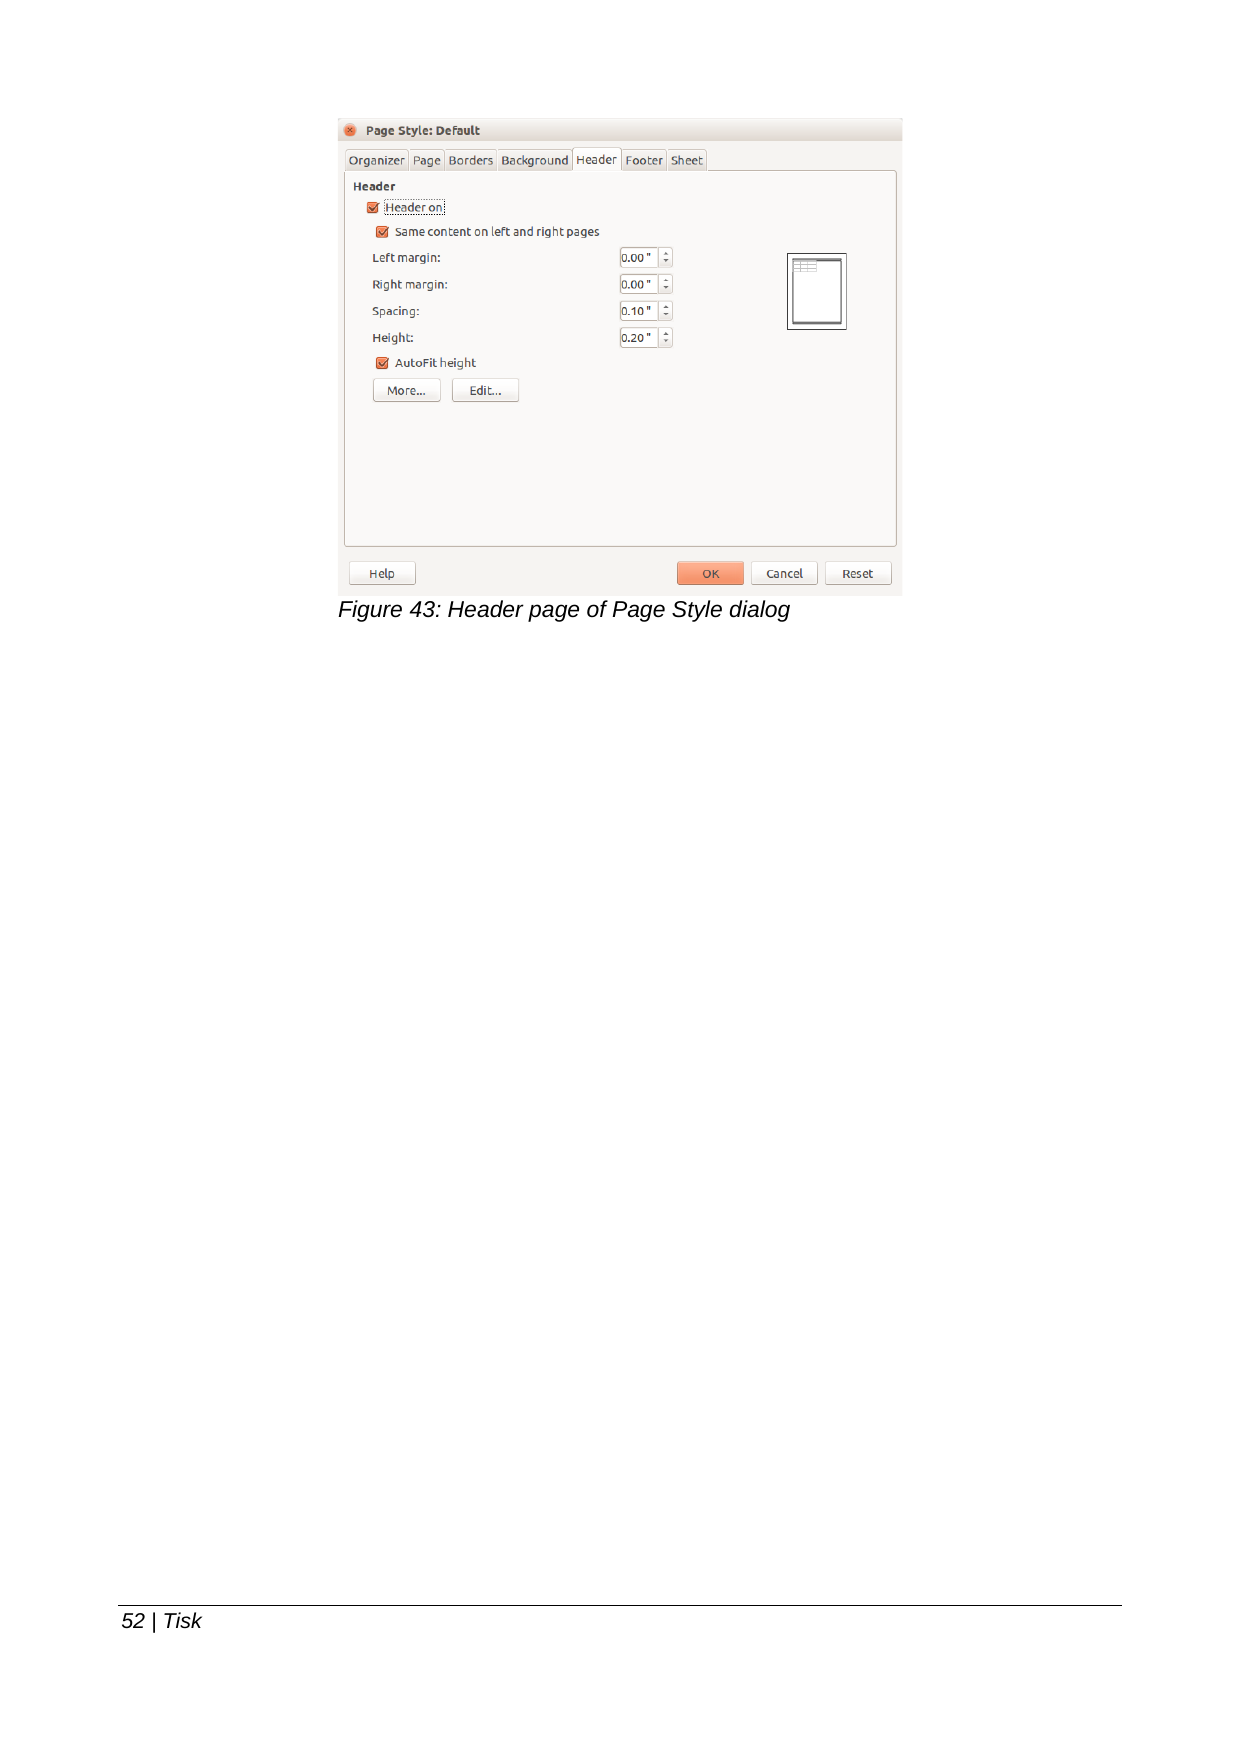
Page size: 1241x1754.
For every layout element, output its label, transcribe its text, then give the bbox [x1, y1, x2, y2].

text Figure 43: Header page of Page Style dialog [338, 596, 902, 622]
picture [337, 118, 903, 596]
